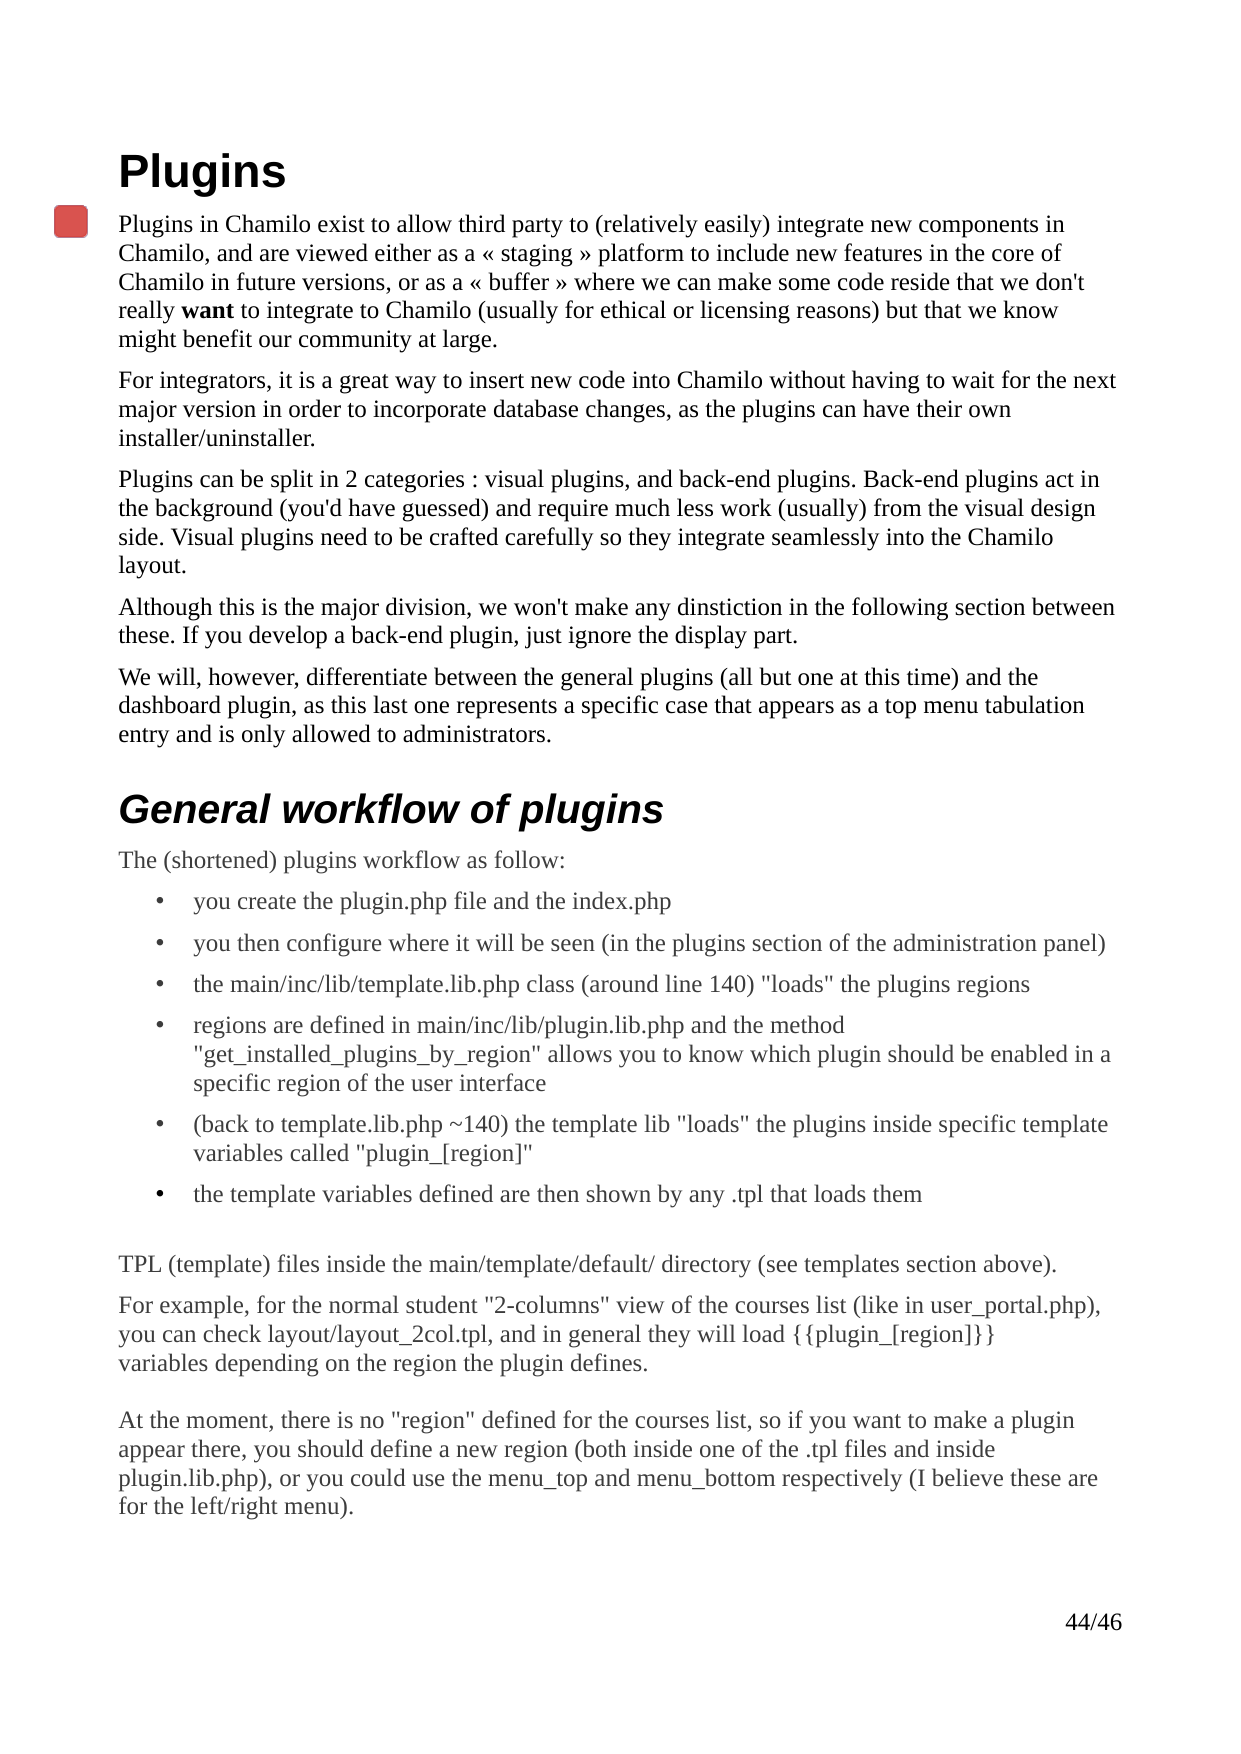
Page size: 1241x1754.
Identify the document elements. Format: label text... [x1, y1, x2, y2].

list (back to template.lib.php ~140) the template lib "loads" the plugins inside specific template variables called "plugin_[region]" [156, 1109, 1122, 1166]
subtitle Plugins [118, 143, 1122, 197]
text Plugins can be split in 2 categories : visual plugins, and back-end plugins. Back-end plugins act in the background (you'd have guessed) and require much less work (usually) from the visual design side. Visual plugins need to be crafted carefully so they integrate seamlessly into the Chamilo layout. [118, 464, 1122, 579]
text For integrators, it is a great way to insert new code into Chamilo without having to wait for the next major version in order to incorporate database changes, as the plugins can have their own installer/uninstaller. [118, 366, 1122, 452]
picture [53, 204, 89, 239]
list the template variables defined are then shown by any .tpl that loads them [156, 1179, 1122, 1236]
list TPL (template) files inside the main/template/default/ directory (see templates section above). [118, 1249, 1122, 1278]
text Plugins in Chamilo exist to allow third party to (relatively easily) integrate new components in Chamilo, and are viewed either as a « staging » platform to include new features in the core of Chamilo in future versions, or as a « buffer » where we can make some code reside that we don't really want to integrate to Chamilo (usually for ethical or licensing reasons) but that we know might benefit our community at large. [118, 209, 1122, 353]
subtitle General workflow of plugins [118, 786, 1122, 833]
list For example, for the normal student "2-columns" view of the courses list (like in user_portal.php), you can check layout/layout_2col.tpl, and in general they will load {{plugin_[region]}} variables depending on the region the plugin defines. At the moment, there is no "region" defined for the courses list, so if you want to make a plugin appear there, you should define a new region (both inside one of the .tpl files and inside plugin.lib.php), or you could use the menu_top and menu_bottom respectively (I believe these are for the left/right menu). [118, 1290, 1122, 1549]
list the main/inc/lib/template.lib.php class (around line 140) "loads" the plugins regions [156, 969, 1122, 998]
text The (shortened) plugins workflow as follow: [118, 845, 1122, 874]
text We will, however, differentiate between the general plugins (all but one at this time) and the dashboard plugin, as this last one represents a specific case that appears as a top menu tabulation entry and is only allowed to administrators. [118, 662, 1122, 748]
text Although this is the major division, we won't make any dinstiction in the following section between these. If you develop a back-end plugin, just ignore the display part. [118, 592, 1122, 649]
list regions are defined in main/inc/lib/plugin.lib.php and the method "get_installed_plugins_by_region" allows you to know which plugin should be enabled in a specific region of the user interface [156, 1010, 1122, 1096]
list you create the plugin.php file and the index.php [156, 886, 1122, 915]
list you then configure where it will be seen (in the plugins section of the administration panel) [156, 928, 1122, 956]
